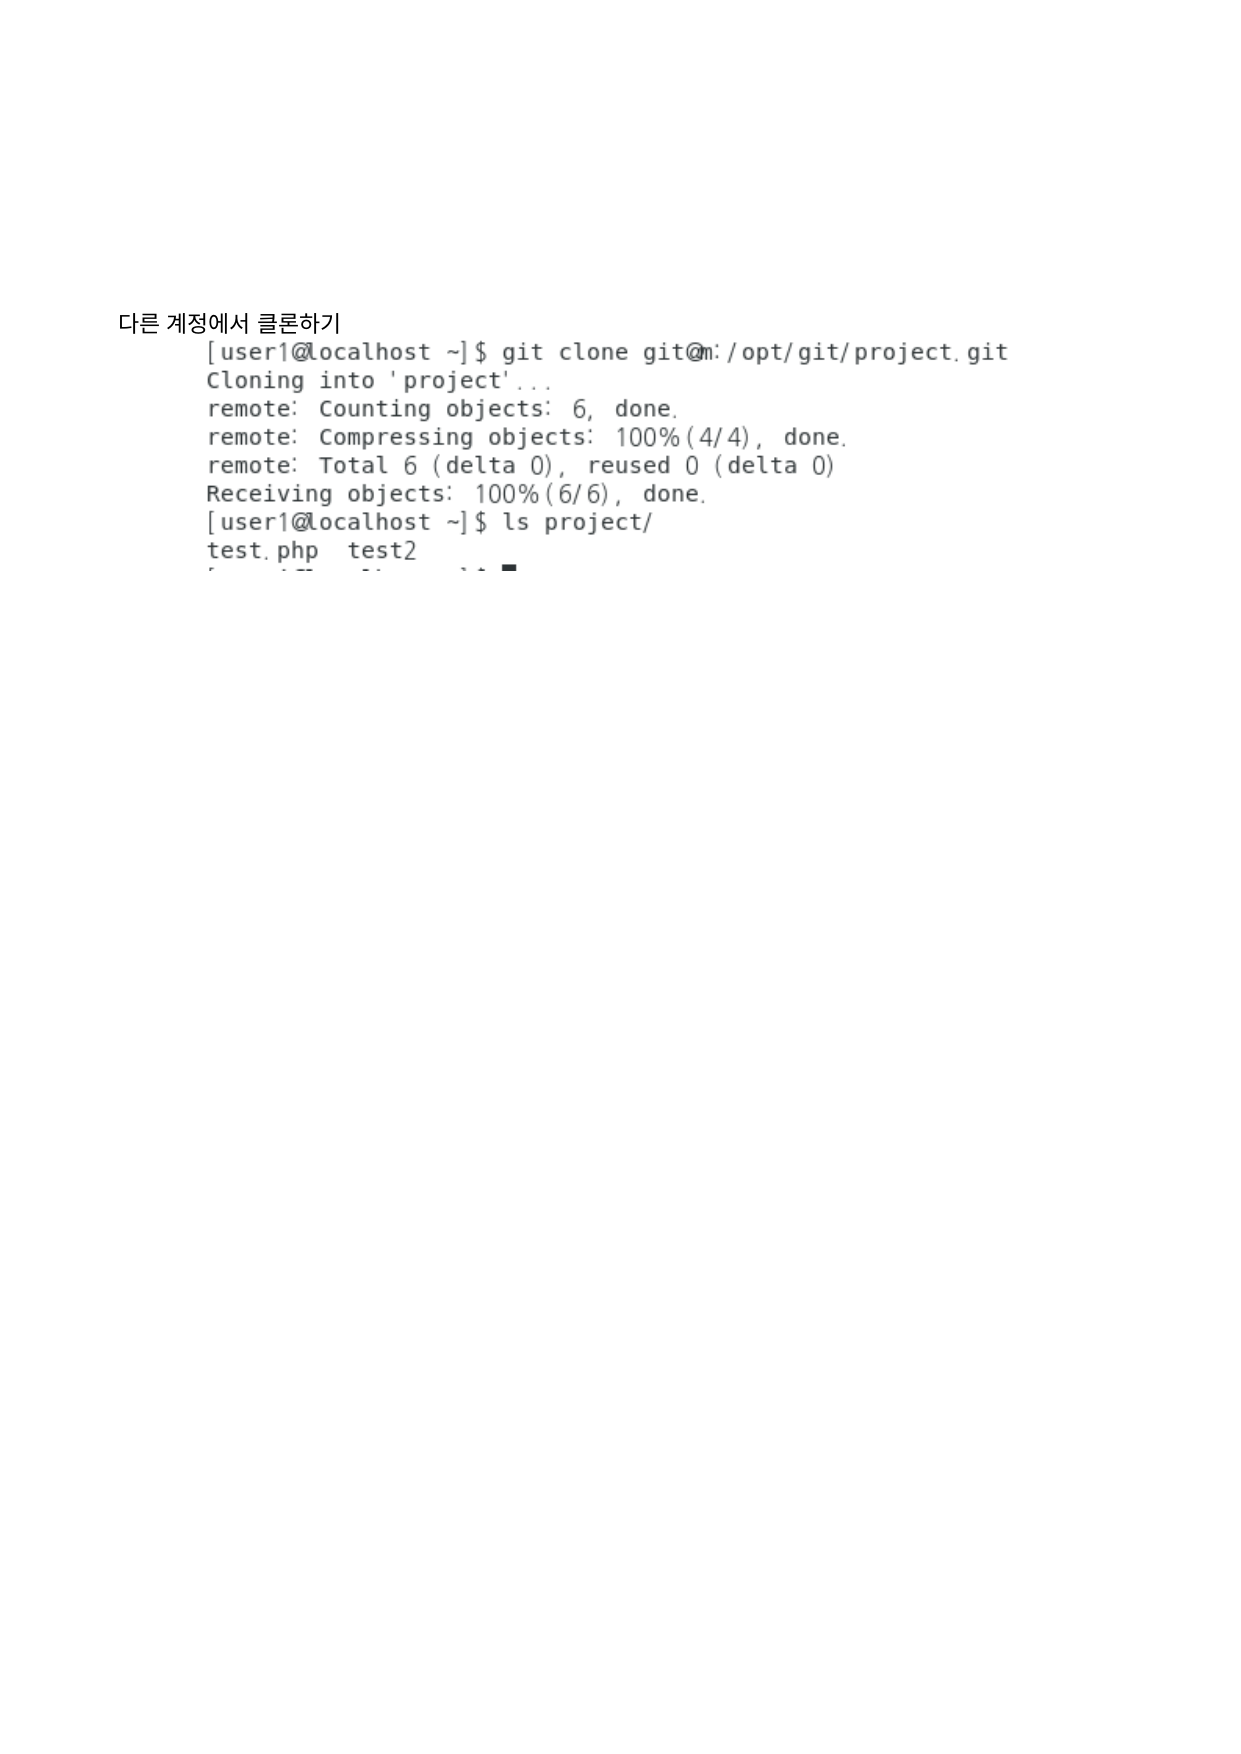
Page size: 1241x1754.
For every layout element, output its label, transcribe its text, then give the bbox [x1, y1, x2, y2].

picture [205, 338, 1035, 571]
text 다른 계정에서 클론하기 [118, 306, 1122, 339]
